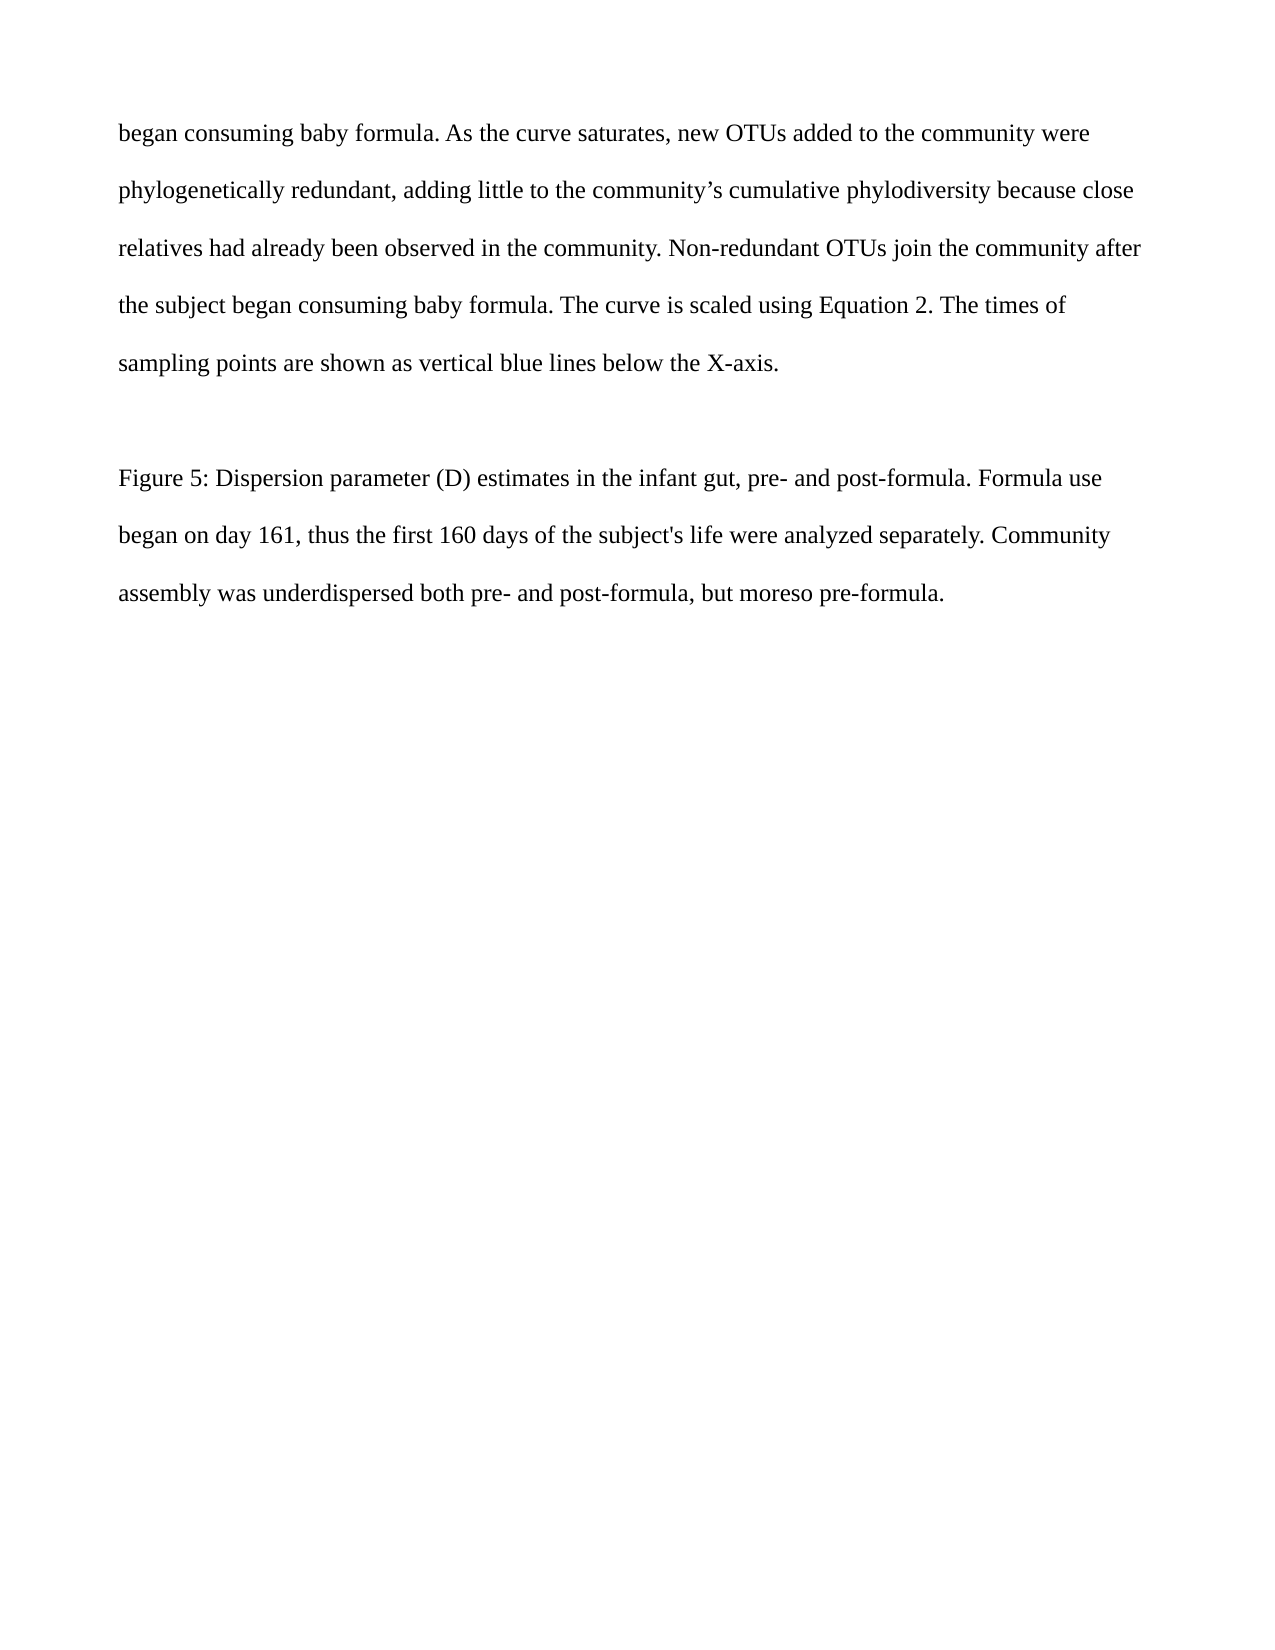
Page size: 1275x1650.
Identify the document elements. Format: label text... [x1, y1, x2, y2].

text Figure 5: Dispersion parameter (D) estimates in the infant gut, pre- and post-formula. Formula use began on day 161, thus the first 160 days of the subject's life were analyzed separately. Community assembly was underdispersed both pre- and post-formula, but moreso pre-formula. [118, 463, 1157, 607]
text began consuming baby formula. As the curve saturates, new OTUs added to the community were phylogenetically redundant, adding little to the community’s cumulative phylodiversity because close relatives had already been observed in the community. Non-redundant OTUs join the community after the subject began consuming baby formula. The curve is scaled using Equation 2. The times of sampling points are shown as vertical blue lines below the X-axis. [118, 118, 1157, 377]
